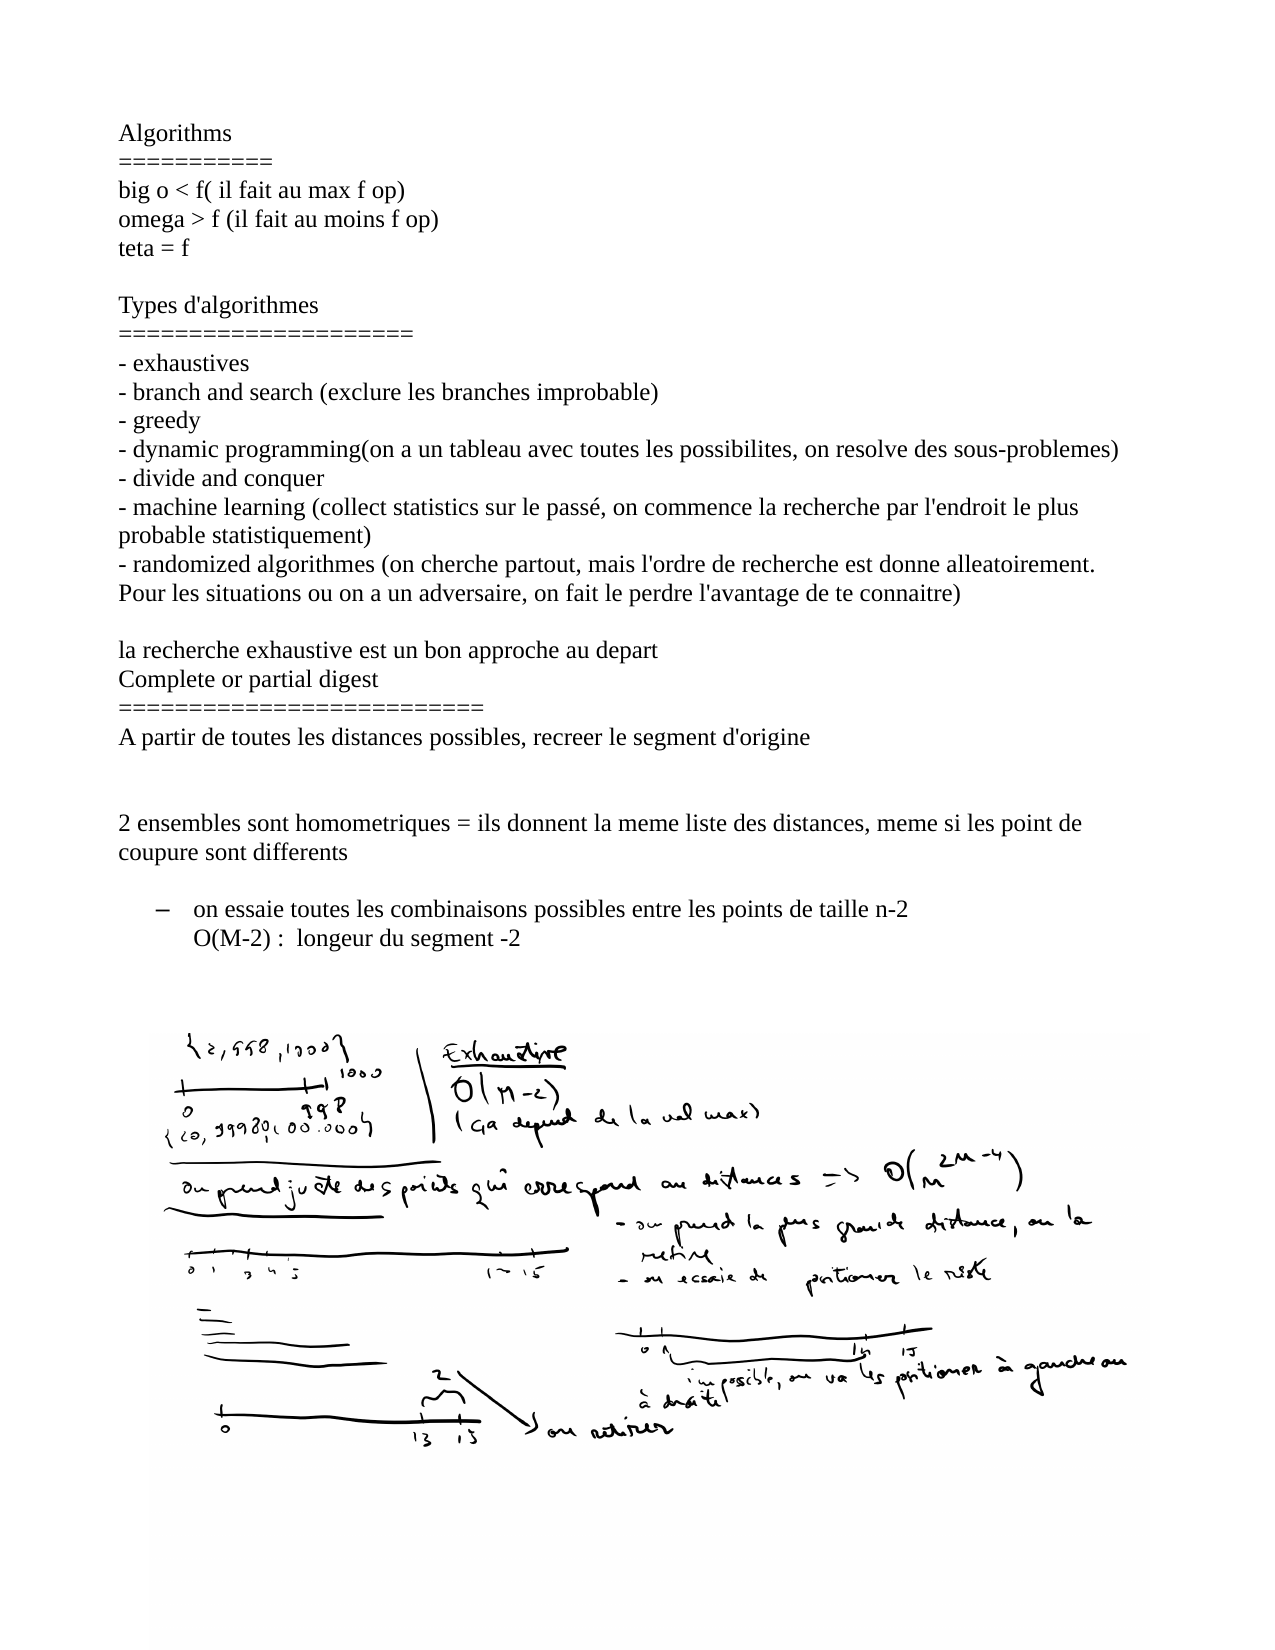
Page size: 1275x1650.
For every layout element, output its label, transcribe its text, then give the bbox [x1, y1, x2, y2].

text omega > f (il fait au moins f op) [118, 204, 1157, 233]
text - branch and search (exclure les branches improbable) [118, 377, 1157, 406]
text =========== [118, 147, 1157, 176]
text Types d'algorithmes [118, 291, 1157, 319]
list on essaie toutes les combinaisons possibles entre les points de taille n-2 [156, 894, 1157, 923]
text - divide and conquer [118, 463, 1157, 492]
text ========================== [118, 693, 1157, 722]
list O(M-2) : longeur du segment -2 [156, 923, 1157, 952]
text Complete or partial digest [118, 664, 1157, 693]
text Algorithms [118, 118, 1157, 147]
text Pour les situations ou on a un adversaire, on fait le perdre l'avantage de te connaitre) [118, 578, 1157, 607]
text - exhaustives [118, 348, 1157, 377]
text - greedy [118, 406, 1157, 434]
text ===================== [118, 319, 1157, 348]
text la recherche exhaustive est un bon approche au depart [118, 636, 1157, 664]
picture [148, 1033, 1150, 1650]
text big o < f( il fait au max f op) [118, 176, 1157, 204]
text teta = f [118, 233, 1157, 262]
text - randomized algorithmes (on cherche partout, mais l'ordre de recherche est donne alleatoirement. [118, 549, 1157, 578]
text - dynamic programming(on a un tableau avec toutes les possibilites, on resolve des sous-problemes) [118, 434, 1157, 463]
text - machine learning (collect statistics sur le passé, on commence la recherche par l'endroit le plus probable statistiquement) [118, 492, 1157, 549]
text 2 ensembles sont homometriques = ils donnent la meme liste des distances, meme si les point de coupure sont differents [118, 808, 1157, 866]
text A partir de toutes les distances possibles, recreer le segment d'origine [118, 722, 1157, 751]
